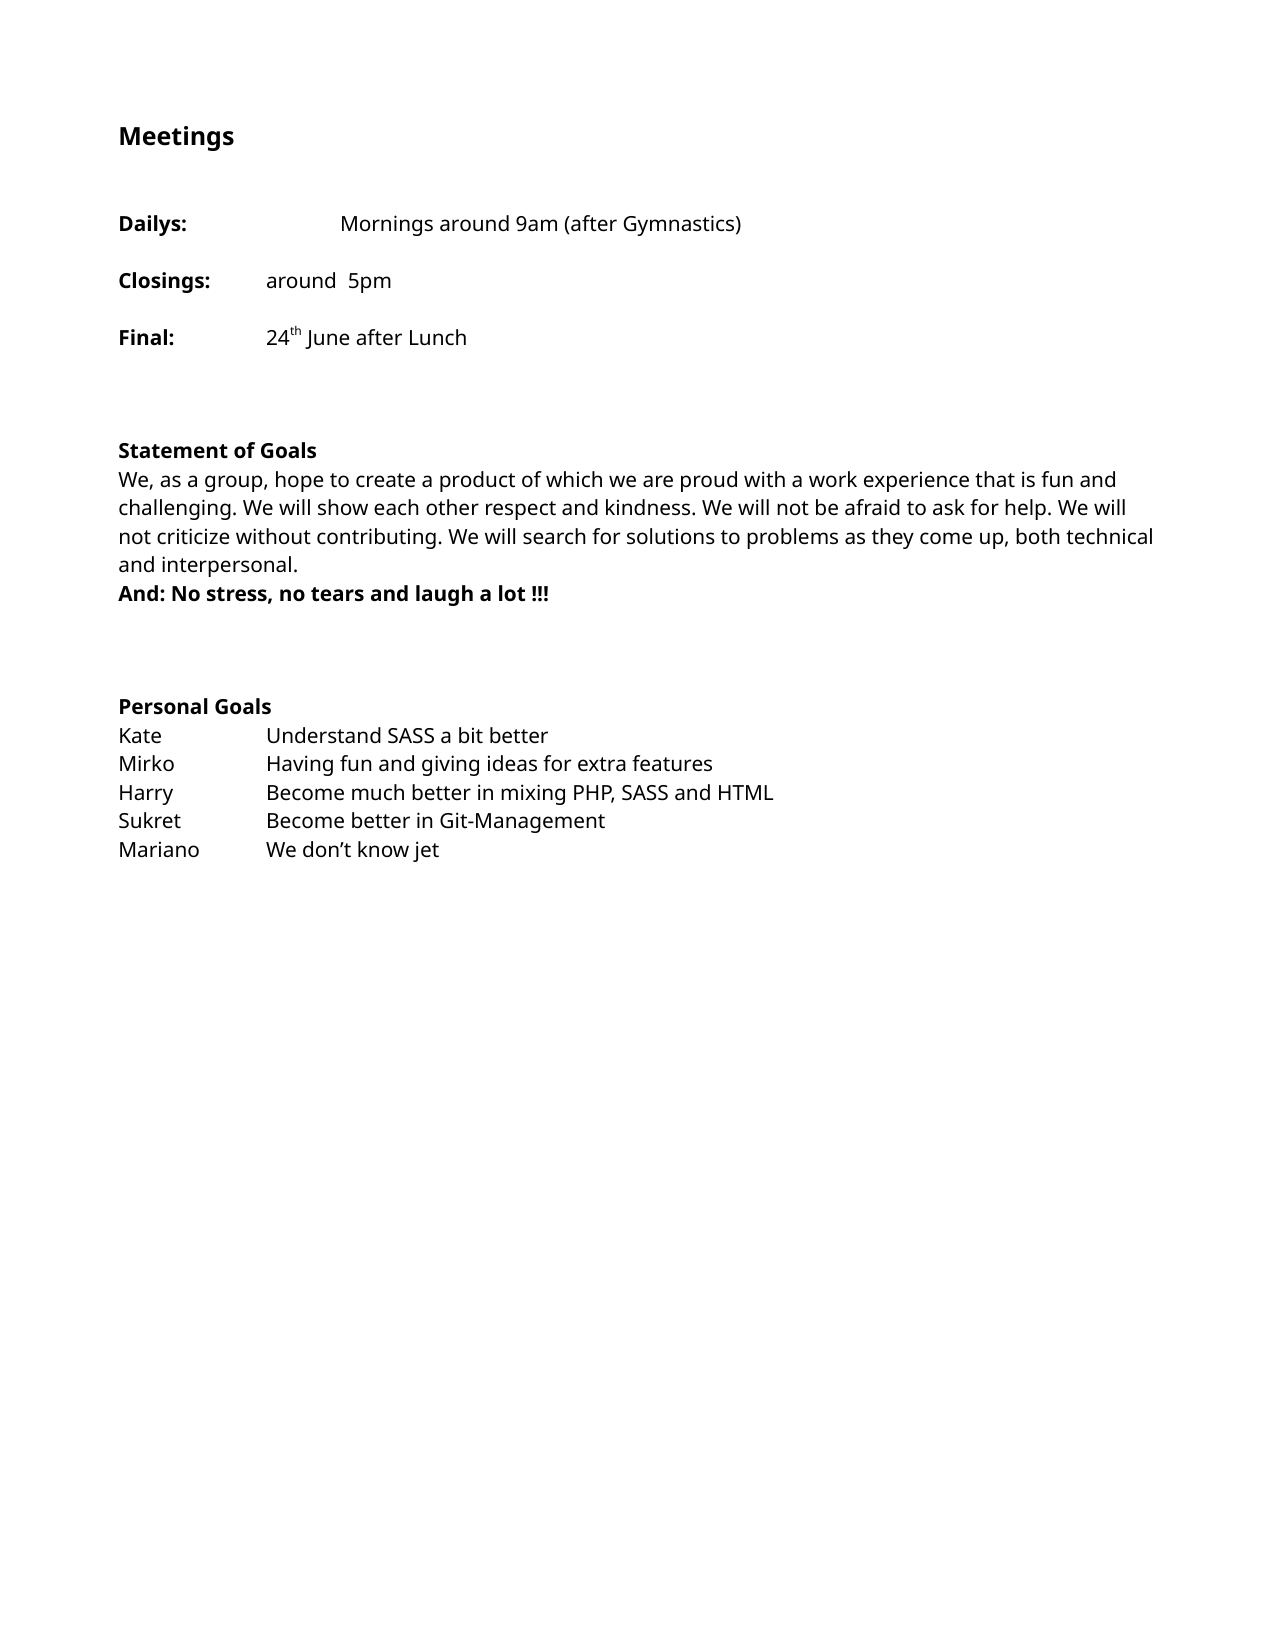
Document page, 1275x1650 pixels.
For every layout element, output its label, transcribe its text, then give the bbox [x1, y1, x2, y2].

text Meetings [118, 118, 1157, 152]
text Dailys: Mornings around 9am (after Gymnastics) [118, 209, 1157, 237]
text Mariano We don’t know jet [118, 835, 1157, 863]
text Closings: around 5pm [118, 266, 1157, 294]
text Statement of Goals [118, 437, 1157, 465]
text And: No stress, no tears and laugh a lot !!! [118, 579, 1157, 607]
text Kate Understand SASS a bit better [118, 721, 1157, 749]
text Final: 24th June after Lunch [118, 323, 1157, 351]
text Harry Become much better in mixing PHP, SASS and HTML [118, 778, 1157, 806]
text Personal Goals [118, 692, 1157, 721]
text Sukret Become better in Git-Management [118, 806, 1157, 835]
text Mirko Having fun and giving ideas for extra features [118, 749, 1157, 778]
text We, as a group, hope to create a product of which we are proud with a work experience that is fun and challenging. We will show each other respect and kindness. We will not be afraid to ask for help. We will not criticize without contributing. We will search for solutions to problems as they come up, both technical and interpersonal. [118, 465, 1157, 579]
